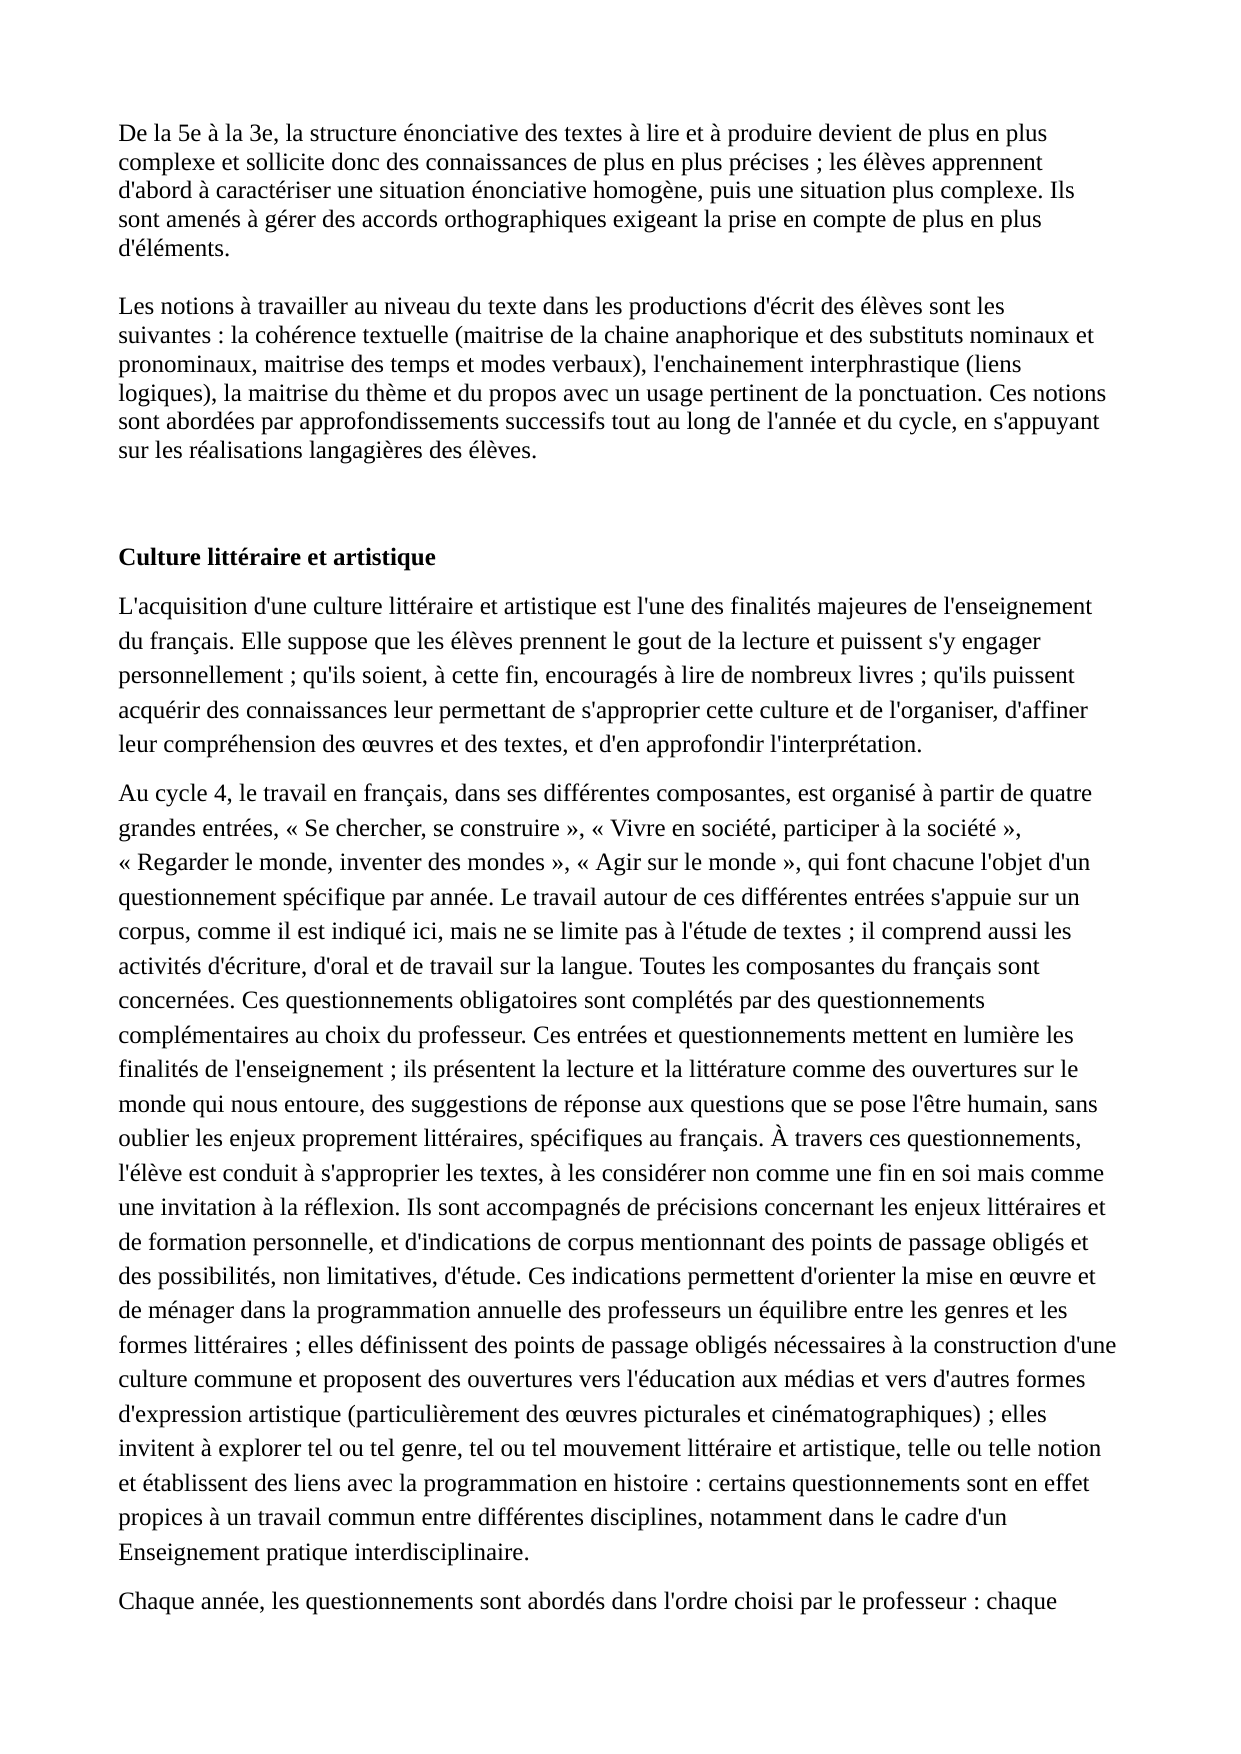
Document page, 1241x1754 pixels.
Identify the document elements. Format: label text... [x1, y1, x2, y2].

text Culture littéraire et artistique [118, 542, 1122, 571]
text L'acquisition d'une culture littéraire et artistique est l'une des finalités majeures de l'enseignement du français. Elle suppose que les élèves prennent le gout de la lecture et puissent s'y engager personnellement ; qu'ils soient, à cette fin, encouragés à lire de nombreux livres ; qu'ils puissent acquérir des connaissances leur permettant de s'approprier cette culture et de l'organiser, d'affiner leur compréhension des œuvres et des textes, et d'en approfondir l'interprétation. [118, 591, 1122, 758]
text Chaque année, les questionnements sont abordés dans l'ordre choisi par le professeur : chaque [118, 1586, 1122, 1615]
text Au cycle 4, le travail en français, dans ses différentes composantes, est organisé à partir de quatre grandes entrées, « Se chercher, se construire », « Vivre en société, participer à la société », « Regarder le monde, inventer des mondes », « Agir sur le monde », qui font chacune l'objet d'un questionnement spécifique par année. Le travail autour de ces différentes entrées s'appuie sur un corpus, comme il est indiqué ici, mais ne se limite pas à l'étude de textes ; il comprend aussi les activités d'écriture, d'oral et de travail sur la langue. Toutes les composantes du français sont concernées. Ces questionnements obligatoires sont complétés par des questionnements complémentaires au choix du professeur. Ces entrées et questionnements mettent en lumière les finalités de l'enseignement ; ils présentent la lecture et la littérature comme des ouvertures sur le monde qui nous entoure, des suggestions de réponse aux questions que se pose l'être humain, sans oublier les enjeux proprement littéraires, spécifiques au français. À travers ces questionnements, l'élève est conduit à s'approprier les textes, à les considérer non comme une fin en soi mais comme une invitation à la réflexion. Ils sont accompagnés de précisions concernant les enjeux littéraires et de formation personnelle, et d'indications de corpus mentionnant des points de passage obligés et des possibilités, non limitatives, d'étude. Ces indications permettent d'orienter la mise en œuvre et de ménager dans la programmation annuelle des professeurs un équilibre entre les genres et les formes littéraires ; elles définissent des points de passage obligés nécessaires à la construction d'une culture commune et proposent des ouvertures vers l'éducation aux médias et vers d'autres formes d'expression artistique (particulièrement des œuvres picturales et cinématographiques) ; elles invitent à explorer tel ou tel genre, tel ou tel mouvement littéraire et artistique, telle ou telle notion et établissent des liens avec la programmation en histoire : certains questionnements sont en effet propices à un travail commun entre différentes disciplines, notamment dans le cadre d'un Enseignement pratique interdisciplinaire. [118, 778, 1122, 1566]
table_cell [1116, 118, 1122, 493]
table_cell De la 5e à la 3e, la structure énonciative des textes à lire et à produire devient de plus en plus complexe et sollicite donc des connaissances de plus en plus précises ; les élèves apprennent d'abord à caractériser une situation énonciative homogène, puis une situation plus complexe. Ils sont amenés à gérer des accords orthographiques exigeant la prise en compte de plus en plus d'éléments. Les notions à travailler au niveau du texte dans les productions d'écrit des élèves sont les suivantes : la cohérence textuelle (maitrise de la chaine anaphorique et des substituts nominaux et pronominaux, maitrise des temps et modes verbaux), l'enchainement interphrastique (liens logiques), la maitrise du thème et du propos avec un usage pertinent de la ponctuation. Ces notions sont abordées par approfondissements successifs tout au long de l'année et du cycle, en s'appuyant sur les réalisations langagières des élèves. [118, 118, 1116, 493]
